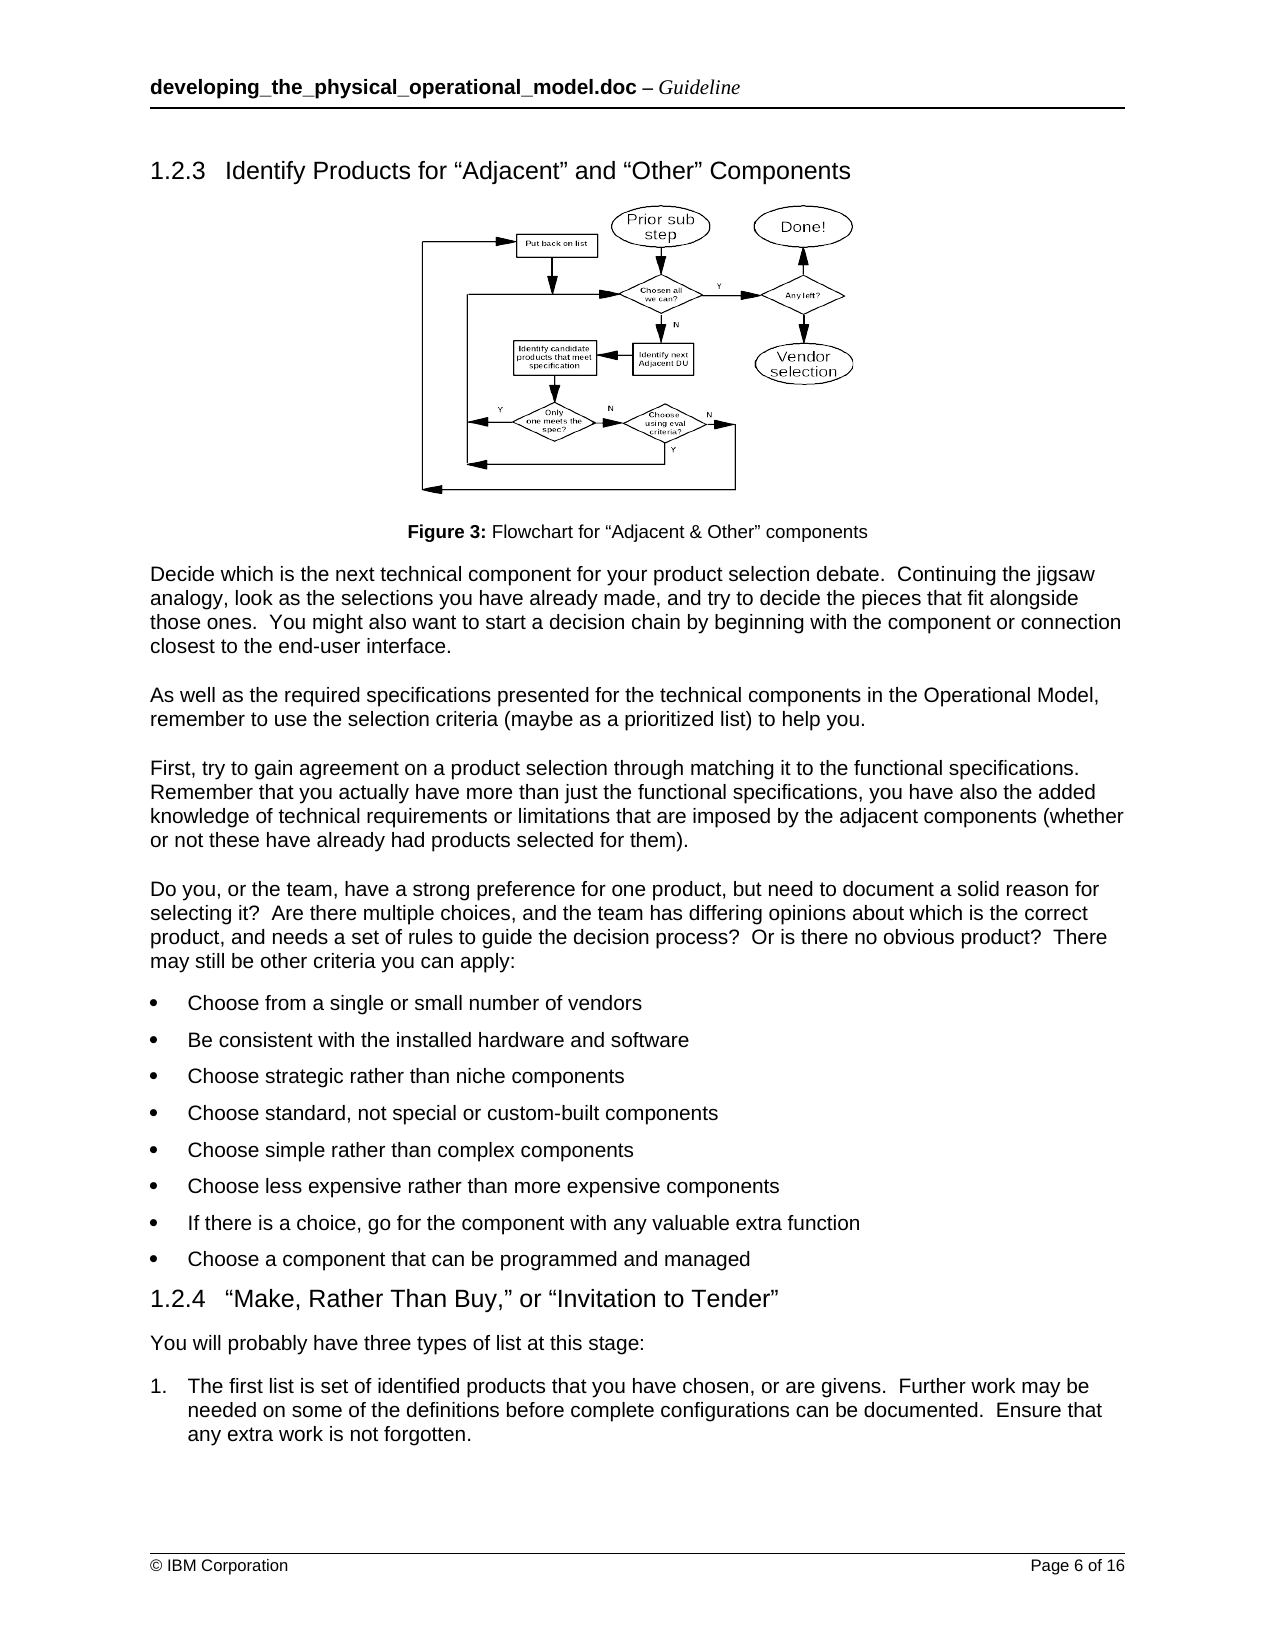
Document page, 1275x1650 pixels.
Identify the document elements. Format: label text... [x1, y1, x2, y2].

text As well as the required specifications presented for the technical components in the Operational Model, remember to use the selection criteria (maybe as a prioritized list) to help you. [150, 683, 1125, 731]
subtitle Identify Products for “Adjacent” and “Other” Components [150, 156, 1125, 185]
list Choose from a single or small number of vendors [150, 991, 1125, 1015]
text Figure 3: Flowchart for “Adjacent & Other” components [150, 520, 1125, 542]
list Choose simple rather than complex components [150, 1137, 1125, 1161]
list Choose less expensive rather than more expensive components [150, 1174, 1125, 1198]
text Decide which is the next technical component for your product selection debate. Continuing the jigsaw analogy, look as the selections you have already made, and try to decide the pieces that fit alongside those ones. You might also want to start a decision chain by beginning with the component or connection closest to the end-user interface. [150, 562, 1125, 658]
text Do you, or the team, have a strong preference for one product, but need to document a solid reason for selecting it? Are there multiple choices, and the team has differing opinions about which is the correct product, and needs a set of rules to guide the decision process? Or is there no obvious product? There may still be other criteria you can apply: [150, 877, 1125, 972]
text You will probably have three types of list at this stage: [150, 1331, 1125, 1355]
list If there is a choice, go for the component with any valuable extra function [150, 1211, 1125, 1234]
list Choose a component that can be programmed and managed [150, 1247, 1125, 1271]
list Choose standard, not special or custom-built components [150, 1101, 1125, 1125]
list The first list is set of identified products that you have chosen, or are givens. Further work may be needed on some of the definitions before complete configurations can be documented. Ensure that any extra work is not forgotten. [150, 1374, 1125, 1446]
subtitle “Make, Rather Than Buy,” or “Invitation to Tender” [150, 1284, 1125, 1312]
text First, try to gain agreement on a product selection through matching it to the functional specifications. Remember that you actually have more than just the functional specifications, you have also the added knowledge of technical requirements or limitations that are imposed by the adjacent components (whether or not these have already had products selected for them). [150, 756, 1125, 852]
list Be consistent with the installed hardware and software [150, 1028, 1125, 1052]
list Choose strategic rather than niche components [150, 1064, 1125, 1088]
